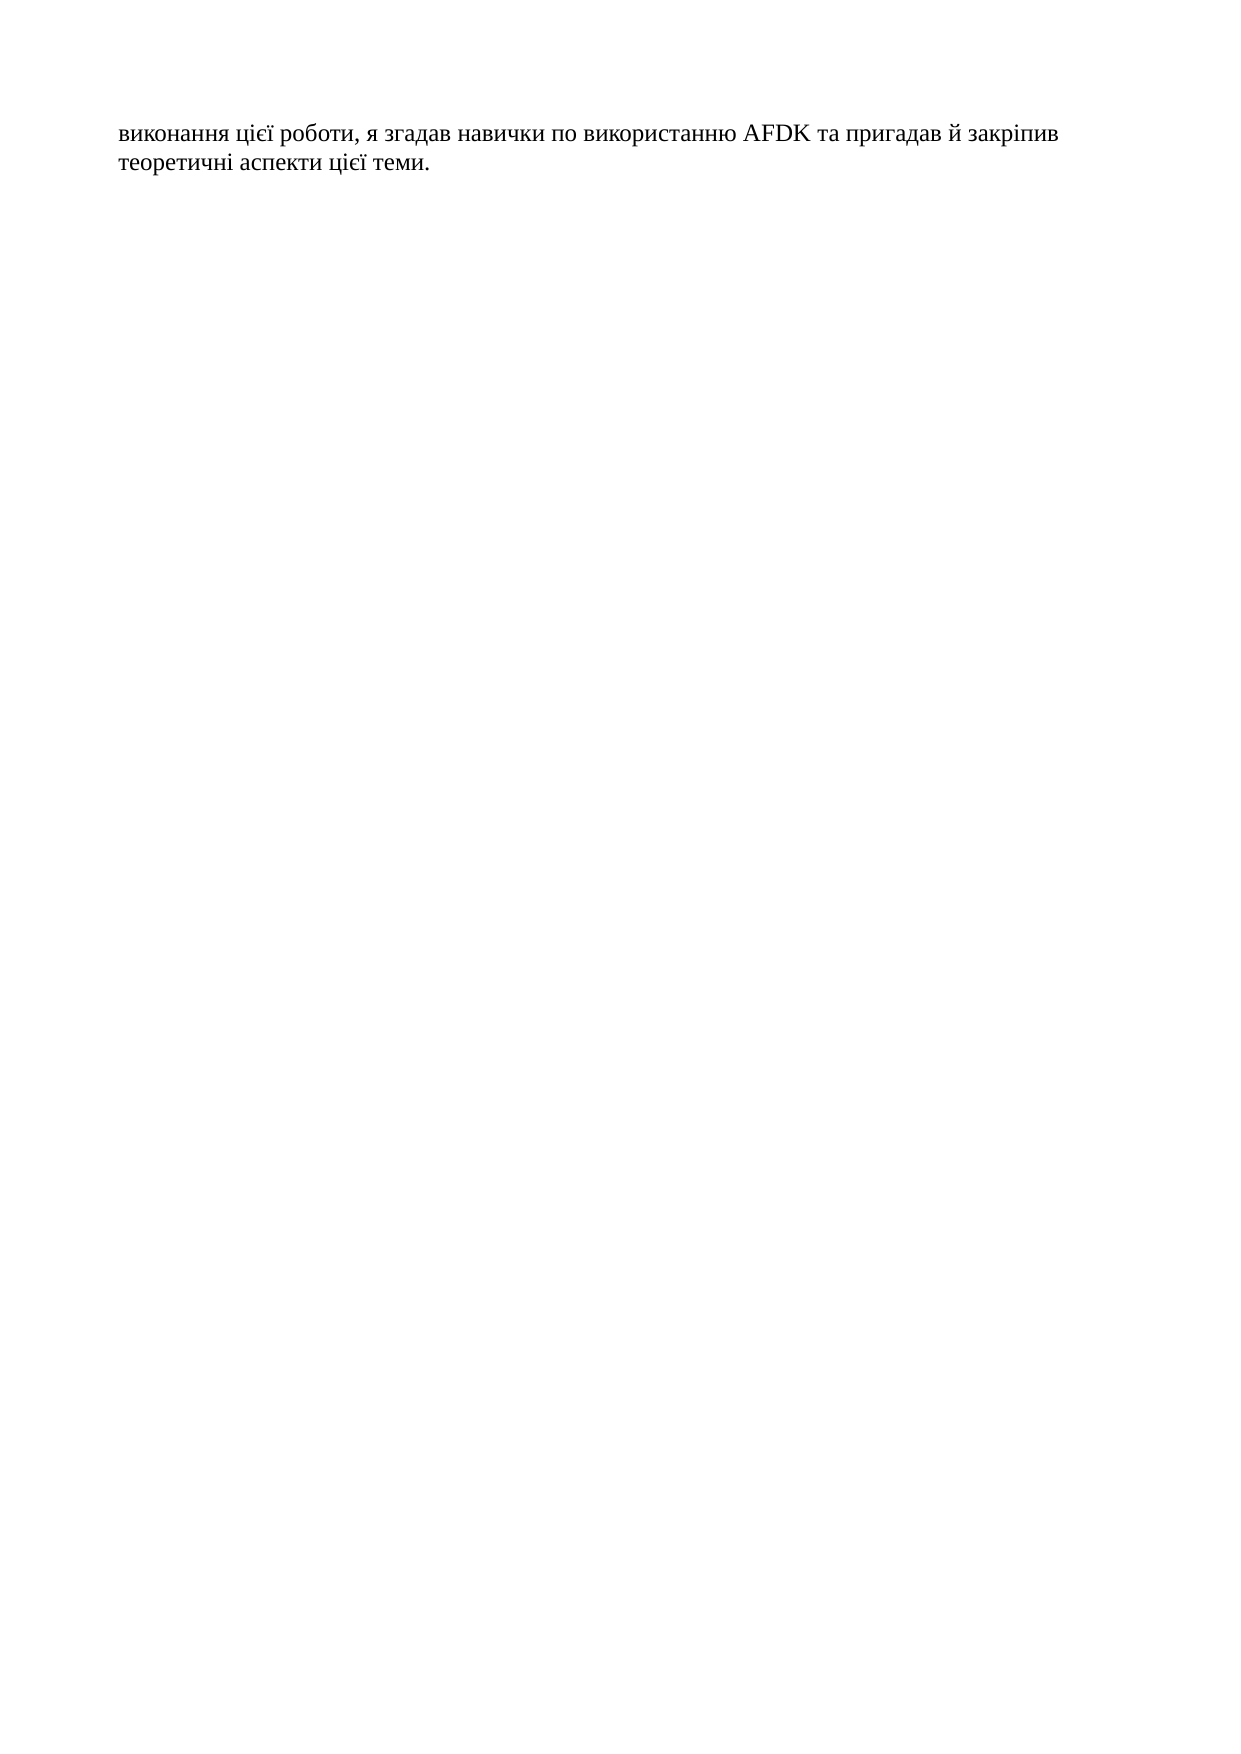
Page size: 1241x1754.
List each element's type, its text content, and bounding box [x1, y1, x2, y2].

text виконання цієї роботи, я згадав навички по використанню AFDK та пригадав й закріпив теоретичні аспекти цієї теми. [118, 118, 1122, 176]
